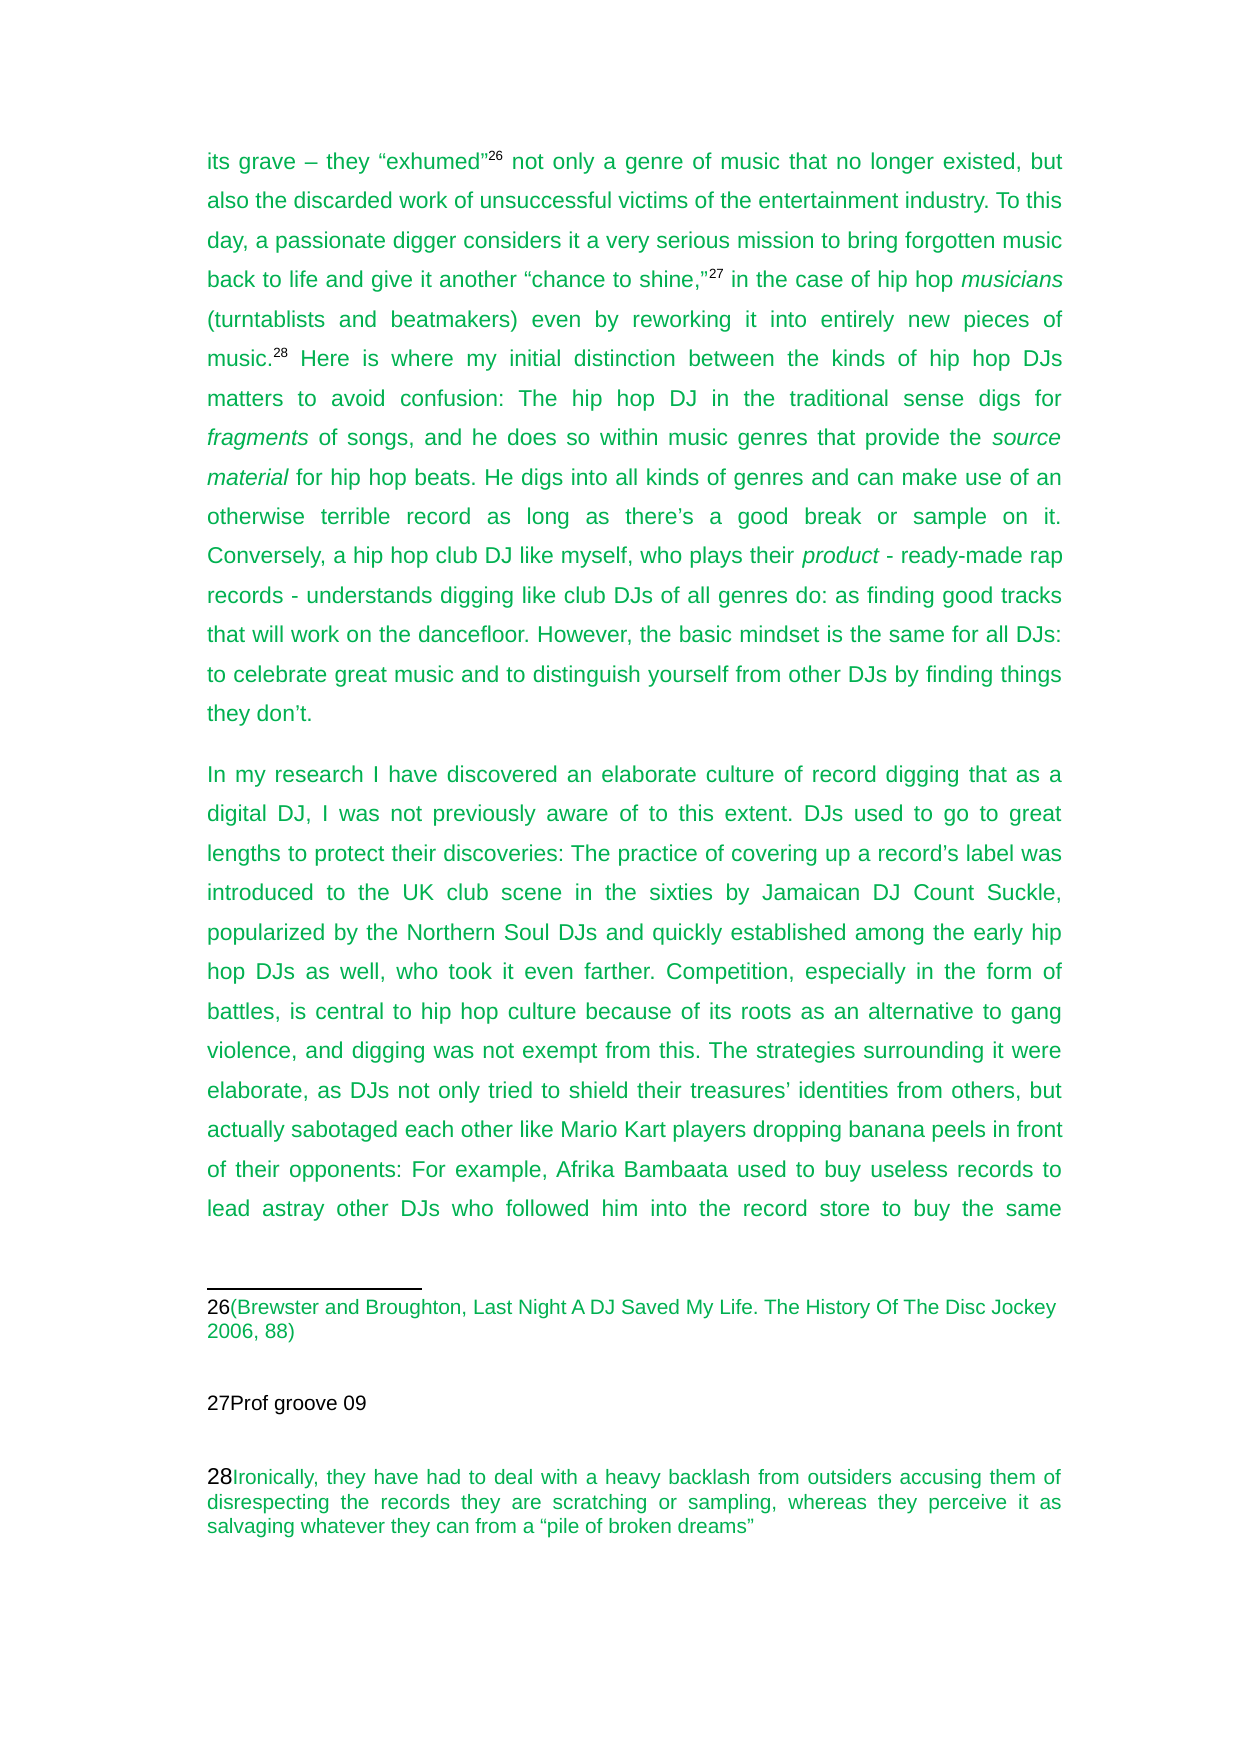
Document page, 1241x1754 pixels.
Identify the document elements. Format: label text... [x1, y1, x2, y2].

text its grave – they “exhumed” not only a genre of music that no longer existed, but also the discarded work of unsuccessful victims of the entertainment industry. To this day, a passionate digger considers it a very serious mission to bring forgotten music back to life and give it another “chance to shine,” in the case of hip hop musicians (turntablists and beatmakers) even by reworking it into entirely new pieces of music. Here is where my initial distinction between the kinds of hip hop DJs matters to avoid confusion: The hip hop DJ in the traditional sense digs for fragments of songs, and he does so within music genres that provide the source material for hip hop beats. He digs into all kinds of genres and can make use of an otherwise terrible record as long as there’s a good break or sample on it. Conversely, a hip hop club DJ like myself, who plays their product - ready-made rap records - understands digging like club DJs of all genres do: as finding good tracks that will work on the dancefloor. However, the basic mindset is the same for all DJs: to celebrate great music and to distinguish yourself from other DJs by finding things they don’t. [207, 148, 1063, 727]
text Prof groove 09 [207, 1391, 1063, 1415]
text (Brewster and Broughton, Last Night A DJ Saved My Life. The History Of The Disc Jockey 2006, 88) [207, 1295, 1063, 1343]
text In my research I have discovered an elaborate culture of record digging that as a digital DJ, I was not previously aware of to this extent. DJs used to go to great lengths to protect their discoveries: The practice of covering up a record’s label was introduced to the UK club scene in the sixties by Jamaican DJ Count Suckle, popularized by the Northern Soul DJs and quickly established among the early hip hop DJs as well, who took it even farther. Competition, especially in the form of battles, is central to hip hop culture because of its roots as an alternative to gang violence, and digging was not exempt from this. The strategies surrounding it were elaborate, as DJs not only tried to shield their treasures’ identities from others, but actually sabotaged each other like Mario Kart players dropping banana peels in front of their opponents: For example, Afrika Bambaata used to buy useless records to lead astray other DJs who followed him into the record store to buy the same [207, 761, 1063, 1221]
text Ironically, they have had to deal with a heavy backlash from outsiders accusing them of disrespecting the records they are scratching or sampling, whereas they perceive it as salvaging whatever they can from a “pile of broken dreams” [207, 1463, 1063, 1537]
